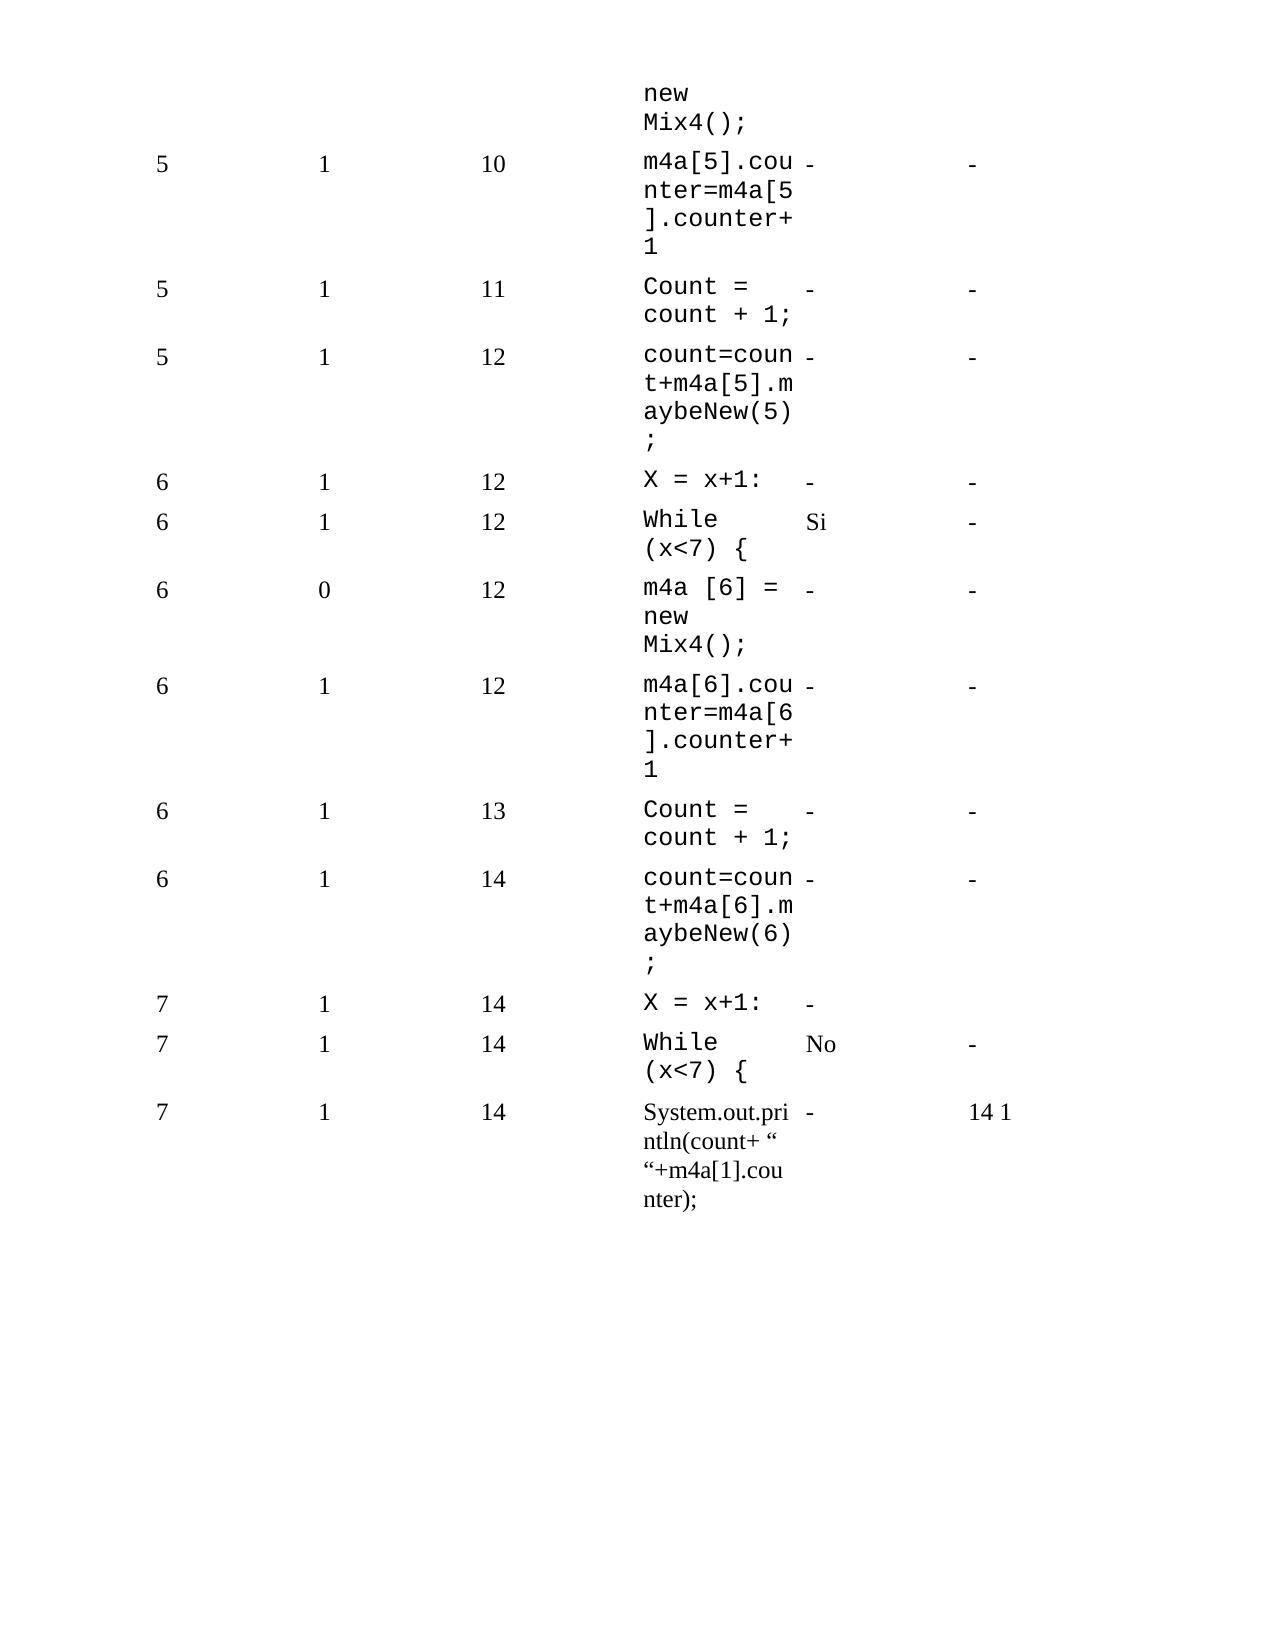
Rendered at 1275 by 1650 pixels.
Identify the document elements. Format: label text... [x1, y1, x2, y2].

table_cell - [963, 790, 1125, 858]
table_cell 6 [150, 790, 312, 858]
table_cell - [963, 569, 1125, 666]
table_cell count=count+m4a[6].maybeNew(6); [638, 859, 800, 983]
table_cell 12 [475, 569, 637, 666]
table_cell - [800, 983, 962, 1023]
table_cell 12 [475, 461, 637, 501]
table_cell 7 [150, 1092, 312, 1218]
table_cell [475, 1339, 637, 1379]
table_cell 1 [313, 790, 475, 858]
table_cell - [800, 268, 962, 336]
table_cell [963, 1258, 1125, 1298]
table_cell 6 [150, 859, 312, 983]
table_cell X = x+1: [638, 983, 800, 1023]
table_cell [475, 1218, 637, 1258]
table_cell [800, 1339, 962, 1379]
table_cell Si [800, 501, 962, 569]
table_cell m4a[5].counter=m4a[5].counter+1 [638, 143, 800, 268]
table_cell - [800, 75, 962, 143]
table_cell [150, 1379, 312, 1419]
table_cell count=count+m4a[5].maybeNew(5); [638, 336, 800, 461]
table_cell 11 [475, 268, 637, 336]
table_cell [150, 1339, 312, 1379]
table_cell [313, 1258, 475, 1298]
table_cell [150, 1258, 312, 1298]
table_cell 10 [475, 143, 637, 268]
table_cell - [963, 143, 1125, 268]
table_cell 7 [150, 1024, 312, 1092]
table_cell - [800, 1092, 962, 1218]
table_cell 13 [475, 790, 637, 858]
table_cell 14 [475, 983, 637, 1023]
table_cell [963, 1218, 1125, 1258]
table_cell [638, 1299, 800, 1339]
table_cell No [800, 1024, 962, 1092]
table_cell [475, 1299, 637, 1339]
table_cell m4a [6] = new Mix4(); [638, 569, 800, 666]
table_cell 1 [313, 983, 475, 1023]
table_cell [963, 1339, 1125, 1379]
table_cell new Mix4(); [638, 75, 800, 143]
table_cell [313, 1379, 475, 1419]
table_cell 5 [150, 143, 312, 268]
table_cell 12 [475, 666, 637, 790]
table_cell 1 [313, 143, 475, 268]
table_cell 1 [313, 859, 475, 983]
table_cell 6 [150, 569, 312, 666]
table_cell [800, 1299, 962, 1339]
table_cell [963, 983, 1125, 1023]
table_cell [313, 1339, 475, 1379]
table_cell 0 [313, 569, 475, 666]
table_cell 7 [150, 983, 312, 1023]
table_cell [475, 75, 637, 143]
table_cell 1 [313, 268, 475, 336]
table_cell [313, 1299, 475, 1339]
table_cell [150, 75, 312, 143]
table_cell 12 [475, 336, 637, 461]
table_cell [150, 1218, 312, 1258]
table_cell 1 [313, 461, 475, 501]
table_cell m4a[6].counter=m4a[6].counter+1 [638, 666, 800, 790]
table_cell [475, 1258, 637, 1298]
table_cell [313, 1218, 475, 1258]
table_cell 6 [150, 461, 312, 501]
table_cell 1 [313, 1092, 475, 1218]
table_cell 12 [475, 501, 637, 569]
table_cell 5 [150, 268, 312, 336]
table_cell 14 1 [963, 1092, 1125, 1218]
table_cell [800, 1258, 962, 1298]
table_cell - [963, 666, 1125, 790]
table_cell While (x<7) { [638, 1024, 800, 1092]
table_cell 1 [313, 666, 475, 790]
table_cell [150, 1299, 312, 1339]
table_cell 14 [475, 1024, 637, 1092]
table_cell 1 [313, 1024, 475, 1092]
table_cell [963, 1379, 1125, 1419]
table_cell System.out.println(count+ “ “+m4a[1].counter); [638, 1092, 800, 1218]
table_cell 1 [313, 501, 475, 569]
table_cell X = x+1: [638, 461, 800, 501]
table_cell 14 [475, 859, 637, 983]
table_cell - [963, 268, 1125, 336]
table_cell Count = count + 1; [638, 790, 800, 858]
table_cell [475, 1379, 637, 1419]
table_cell [638, 1258, 800, 1298]
table_cell [313, 75, 475, 143]
table_cell - [800, 461, 962, 501]
table_cell 6 [150, 501, 312, 569]
table_cell [638, 1218, 800, 1258]
table_cell 6 [150, 666, 312, 790]
table_cell Count = count + 1; [638, 268, 800, 336]
table_cell While (x<7) { [638, 501, 800, 569]
table_cell - [800, 569, 962, 666]
table_cell [638, 1339, 800, 1379]
table_cell 1 [313, 336, 475, 461]
table_cell 14 [475, 1092, 637, 1218]
table_cell [963, 1299, 1125, 1339]
table_cell - [800, 336, 962, 461]
table_cell - [963, 336, 1125, 461]
table_cell - [963, 501, 1125, 569]
table_cell 5 [150, 336, 312, 461]
table_cell - [963, 461, 1125, 501]
table_cell - [800, 666, 962, 790]
table_cell [638, 1379, 800, 1419]
table_cell - [800, 790, 962, 858]
table_cell - [963, 1024, 1125, 1092]
table_cell - [800, 859, 962, 983]
table_cell - [800, 143, 962, 268]
table_cell [800, 1379, 962, 1419]
table_cell - [963, 859, 1125, 983]
table_cell [800, 1218, 962, 1258]
table_cell - [963, 75, 1125, 143]
